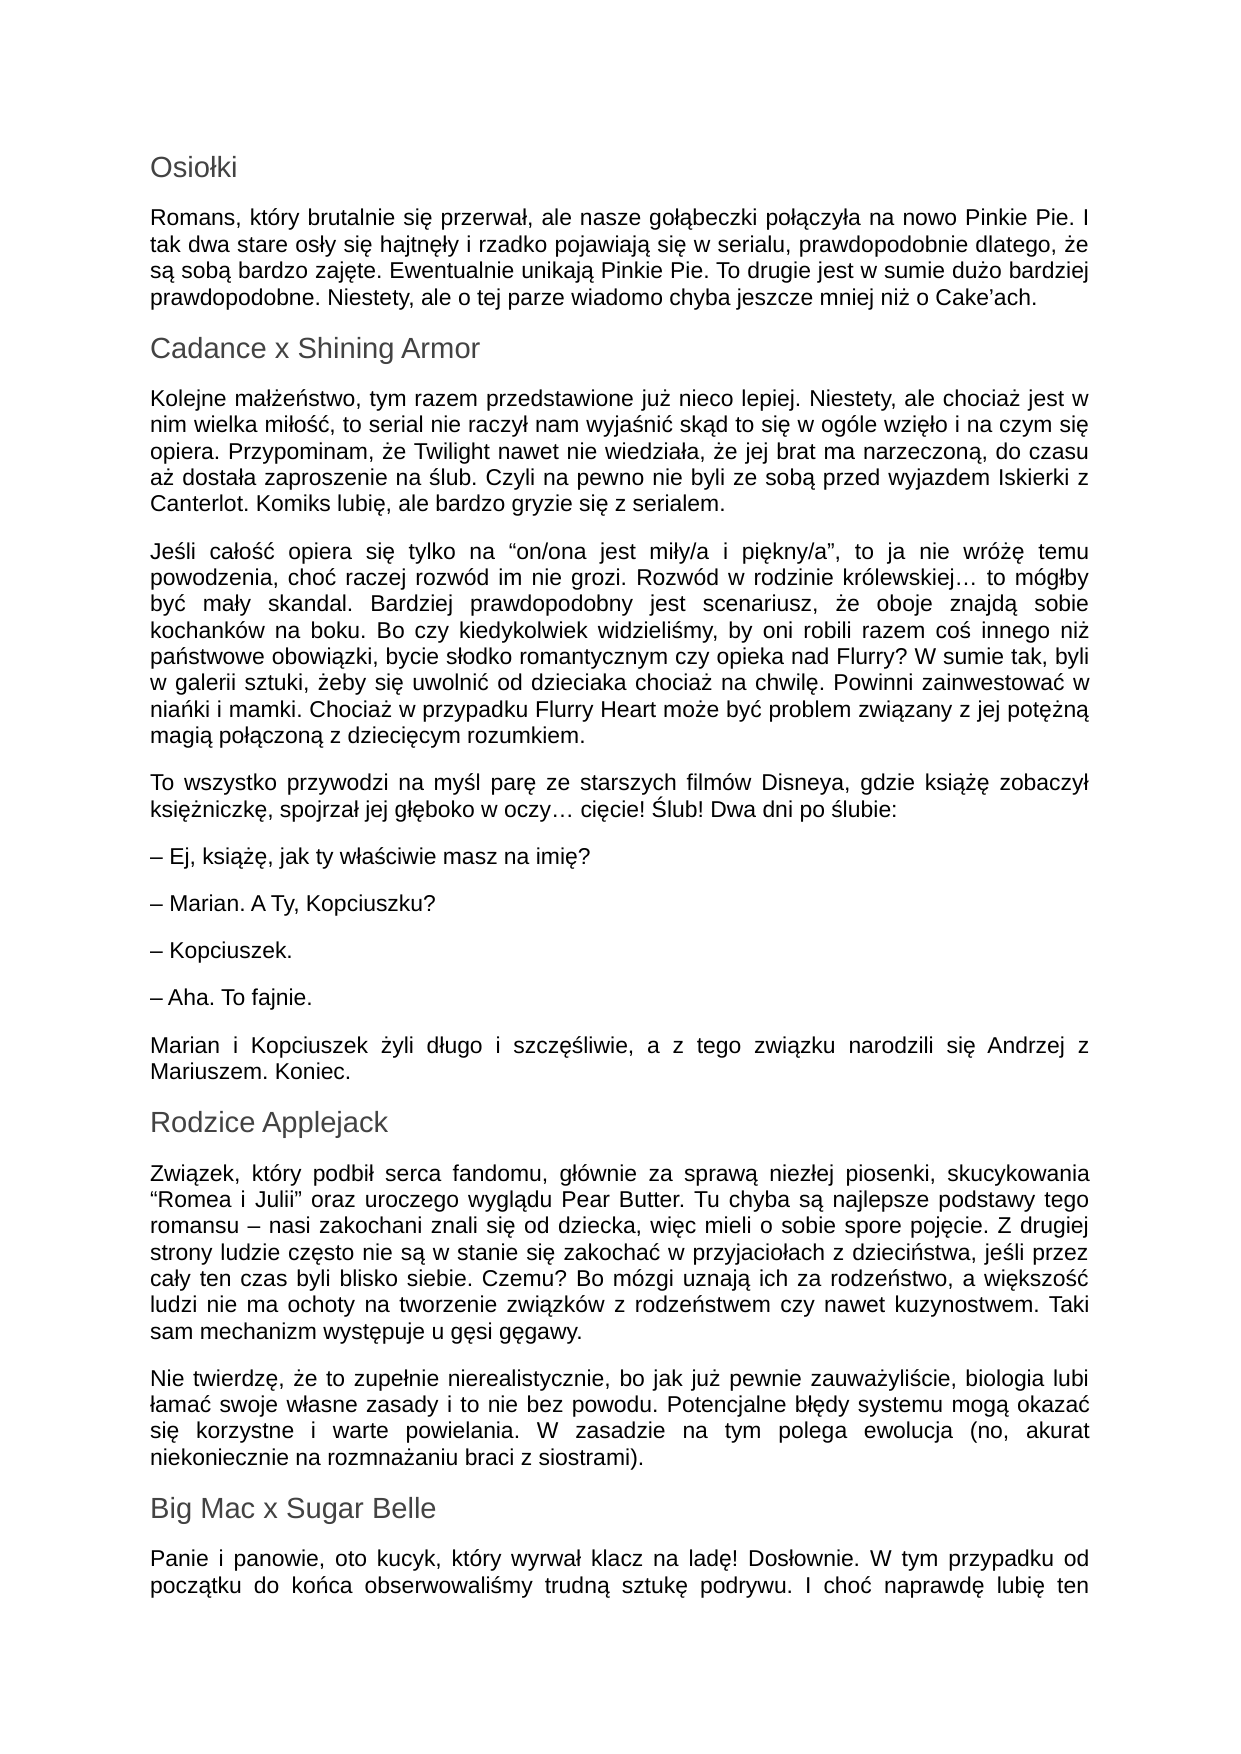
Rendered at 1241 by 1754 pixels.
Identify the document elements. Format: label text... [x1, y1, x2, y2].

subtitle Big Mac x Sugar Belle [150, 1491, 1090, 1524]
subtitle Cadance x Shining Armor [150, 331, 1090, 364]
text Panie i panowie, oto kucyk, który wyrwał klacz na ladę! Dosłownie. W tym przypadku od początku do końca obserwowaliśmy trudną sztukę podrywu. I choć naprawdę lubię ten [150, 1545, 1090, 1598]
subtitle Osiołki [150, 150, 1090, 183]
text Marian i Kopciuszek żyli długo i szczęśliwie, a z tego związku narodzili się Andrzej z Mariuszem. Koniec. [150, 1032, 1090, 1084]
text – Marian. A Ty, Kopciuszku? [150, 890, 1090, 916]
text – Ej, książę, jak ty właściwie masz na imię? [150, 843, 1090, 869]
text Jeśli całość opiera się tylko na “on/ona jest miły/a i piękny/a”, to ja nie wróżę temu powodzenia, choć raczej rozwód im nie grozi. Rozwód w rodzinie królewskiej… to mógłby być mały skandal. Bardziej prawdopodobny jest scenariusz, że oboje znajdą sobie kochanków na boku. Bo czy kiedykolwiek widzieliśmy, by oni robili razem coś innego niż państwowe obowiązki, bycie słodko romantycznym czy opieka nad Flurry? W sumie tak, byli w galerii sztuki, żeby się uwolnić od dzieciaka chociaż na chwilę. Powinni zainwestować w niańki i mamki. Chociaż w przypadku Flurry Heart może być problem związany z jej potężną magią połączoną z dziecięcym rozumkiem. [150, 538, 1090, 748]
text Kolejne małżeństwo, tym razem przedstawione już nieco lepiej. Niestety, ale chociaż jest w nim wielka miłość, to serial nie raczył nam wyjaśnić skąd to się w ogóle wzięło i na czym się opiera. Przypominam, że Twilight nawet nie wiedziała, że jej brat ma narzeczoną, do czasu aż dostała zaproszenie na ślub. Czyli na pewno nie byli ze sobą przed wyjazdem Iskierki z Canterlot. Komiks lubię, ale bardzo gryzie się z serialem. [150, 385, 1090, 517]
text – Kopciuszek. [150, 937, 1090, 963]
text Związek, który podbił serca fandomu, głównie za sprawą niezłej piosenki, skucykowania “Romea i Julii” oraz uroczego wyglądu Pear Butter. Tu chyba są najlepsze podstawy tego romansu – nasi zakochani znali się od dziecka, więc mieli o sobie spore pojęcie. Z drugiej strony ludzie często nie są w stanie się zakochać w przyjaciołach z dzieciństwa, jeśli przez cały ten czas byli blisko siebie. Czemu? Bo mózgi uznają ich za rodzeństwo, a większość ludzi nie ma ochoty na tworzenie związków z rodzeństwem czy nawet kuzynostwem. Taki sam mechanizm występuje u gęsi gęgawy. [150, 1159, 1090, 1344]
text – Aha. To fajnie. [150, 984, 1090, 1011]
subtitle Rodzice Applejack [150, 1105, 1090, 1139]
text Nie twierdzę, że to zupełnie nierealistycznie, bo jak już pewnie zauważyliście, biologia lubi łamać swoje własne zasady i to nie bez powodu. Potencjalne błędy systemu mogą okazać się korzystne i warte powielania. W zasadzie na tym polega ewolucja (no, akurat niekoniecznie na rozmnażaniu braci z siostrami). [150, 1365, 1090, 1470]
text Romans, który brutalnie się przerwał, ale nasze gołąbeczki połączyła na nowo Pinkie Pie. I tak dwa stare osły się hajtnęły i rzadko pojawiają się w serialu, prawdopodobnie dlatego, że są sobą bardzo zajęte. Ewentualnie unikają Pinkie Pie. To drugie jest w sumie dużo bardziej prawdopodobne. Niestety, ale o tej parze wiadomo chyba jeszcze mniej niż o Cake’ach. [150, 204, 1090, 310]
text To wszystko przywodzi na myśl parę ze starszych filmów Disneya, gdzie książę zobaczył księżniczkę, spojrzał jej głęboko w oczy… cięcie! Ślub! Dwa dni po ślubie: [150, 769, 1090, 822]
